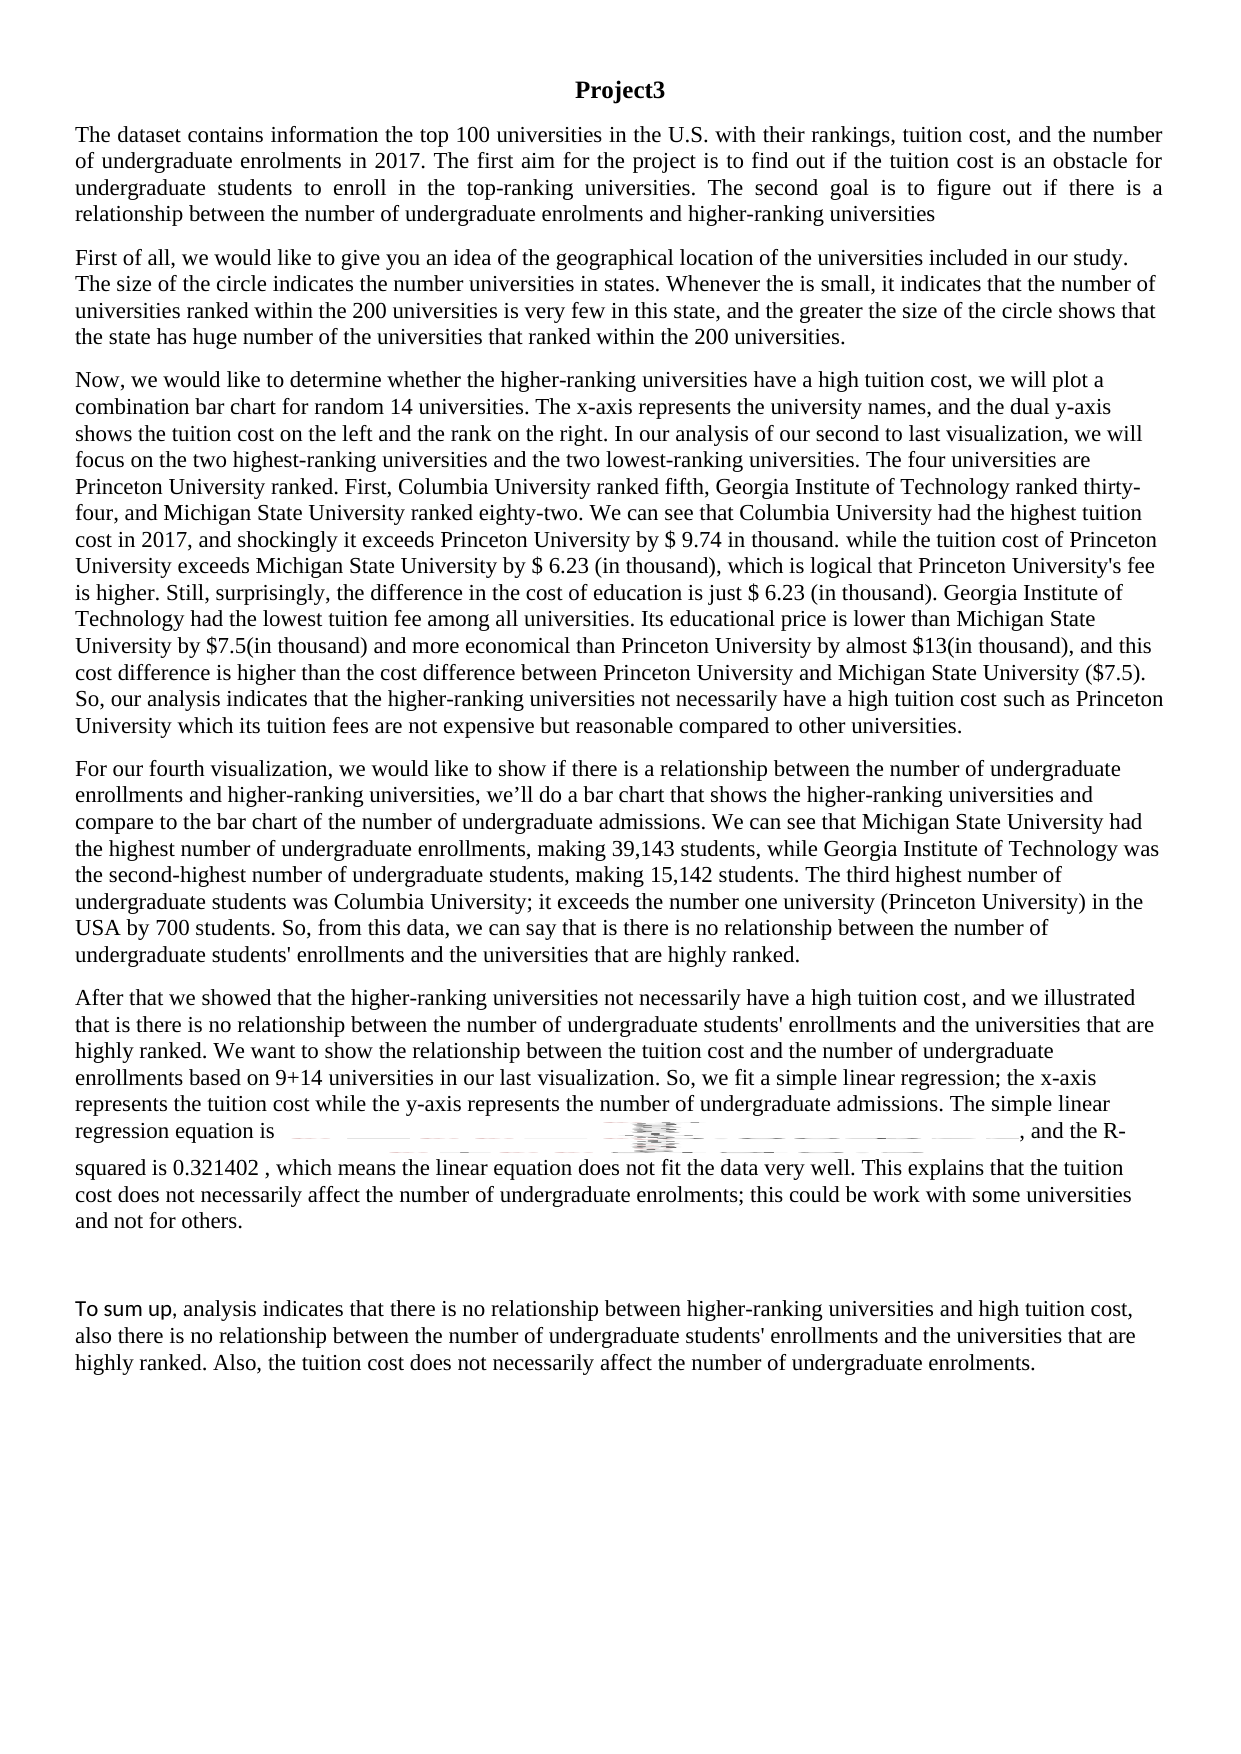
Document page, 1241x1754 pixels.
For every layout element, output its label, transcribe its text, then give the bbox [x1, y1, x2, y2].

text After that we showed that the higher-ranking universities not necessarily have a high tuition cost, and we illustrated that is there is no relationship between the number of undergraduate students' enrollments and the universities that are highly ranked. We want to show the relationship between the tuition cost and the number of undergraduate enrollments based on 9+14 universities in our last visualization. So, we fit a simple linear regression; the x-axis represents the tuition cost while the y-axis represents the number of undergraduate admissions. The simple linear regression equation is , and the R-squared is 0.321402 , which means the linear equation does not fit the data very well. This explains that the tuition cost does not necessarily affect the number of undergraduate enrolments; this could be work with some universities and not for others. [75, 984, 1165, 1234]
text Project3 [75, 75, 1165, 104]
text First of all, we would like to give you an idea of the geographical location of the universities included in our study. The size of the circle indicates the number universities in states. Whenever the is small, it indicates that the number of universities ranked within the 200 universities is very few in this state, and the greater the size of the circle shows that the state has huge number of the universities that ranked within the 200 universities. [75, 243, 1165, 349]
text Now, we would like to determine whether the higher-ranking universities have a high tuition cost, we will plot a combination bar chart for random 14 universities. The x-axis represents the university names, and the dual y-axis shows the tuition cost on the left and the rank on the right. In our analysis of our second to last visualization, we will focus on the two highest-ranking universities and the two lowest-ranking universities. The four universities are Princeton University ranked. First, Columbia University ranked fifth, Georgia Institute of Technology ranked thirty-four, and Michigan State University ranked eighty-two. We can see that Columbia University had the highest tuition cost in 2017, and shockingly it exceeds Princeton University by $ 9.74 in thousand. while the tuition cost of Princeton University exceeds Michigan State University by $ 6.23 (in thousand), which is logical that Princeton University's fee is higher. Still, surprisingly, the difference in the cost of education is just $ 6.23 (in thousand). Georgia Institute of Technology had the lowest tuition fee among all universities. Its educational price is lower than Michigan State University by $7.5(in thousand) and more economical than Princeton University by almost $13(in thousand), and this cost difference is higher than the cost difference between Princeton University and Michigan State University ($7.5). So, our analysis indicates that the higher-ranking universities not necessarily have a high tuition cost such as Princeton University which its tuition fees are not expensive but reasonable compared to other universities. [75, 366, 1165, 738]
text For our fourth visualization, we would like to show if there is a relationship between the number of undergraduate enrollments and higher-ranking universities, we’ll do a bar chart that shows the higher-ranking universities and compare to the bar chart of the number of undergraduate admissions. We can see that Michigan State University had the highest number of undergraduate enrollments, making 39,143 students, while Georgia Institute of Technology was the second-highest number of undergraduate students, making 15,142 students. The third highest number of undergraduate students was Columbia University; it exceeds the number one university (Princeton University) in the USA by 700 students. So, from this data, we can say that is there is no relationship between the number of undergraduate students' enrollments and the universities that are highly ranked. [75, 755, 1165, 967]
text To sum up, analysis indicates that there is no relationship between higher-ranking universities and high tuition cost, also there is no relationship between the number of undergraduate students' enrollments and the universities that are highly ranked. Also, the tuition cost does not necessarily affect the number of undergraduate enrolments. [75, 1294, 1165, 1375]
text The dataset contains information the top 100 universities in the U.S. with their rankings, tuition cost, and the number of undergraduate enrolments in 2017. The first aim for the project is to find out if the tuition cost is an obstacle for undergraduate students to enroll in the top-ranking universities. The second goal is to figure out if there is a relationship between the number of undergraduate enrolments and higher-ranking universities [75, 121, 1165, 227]
